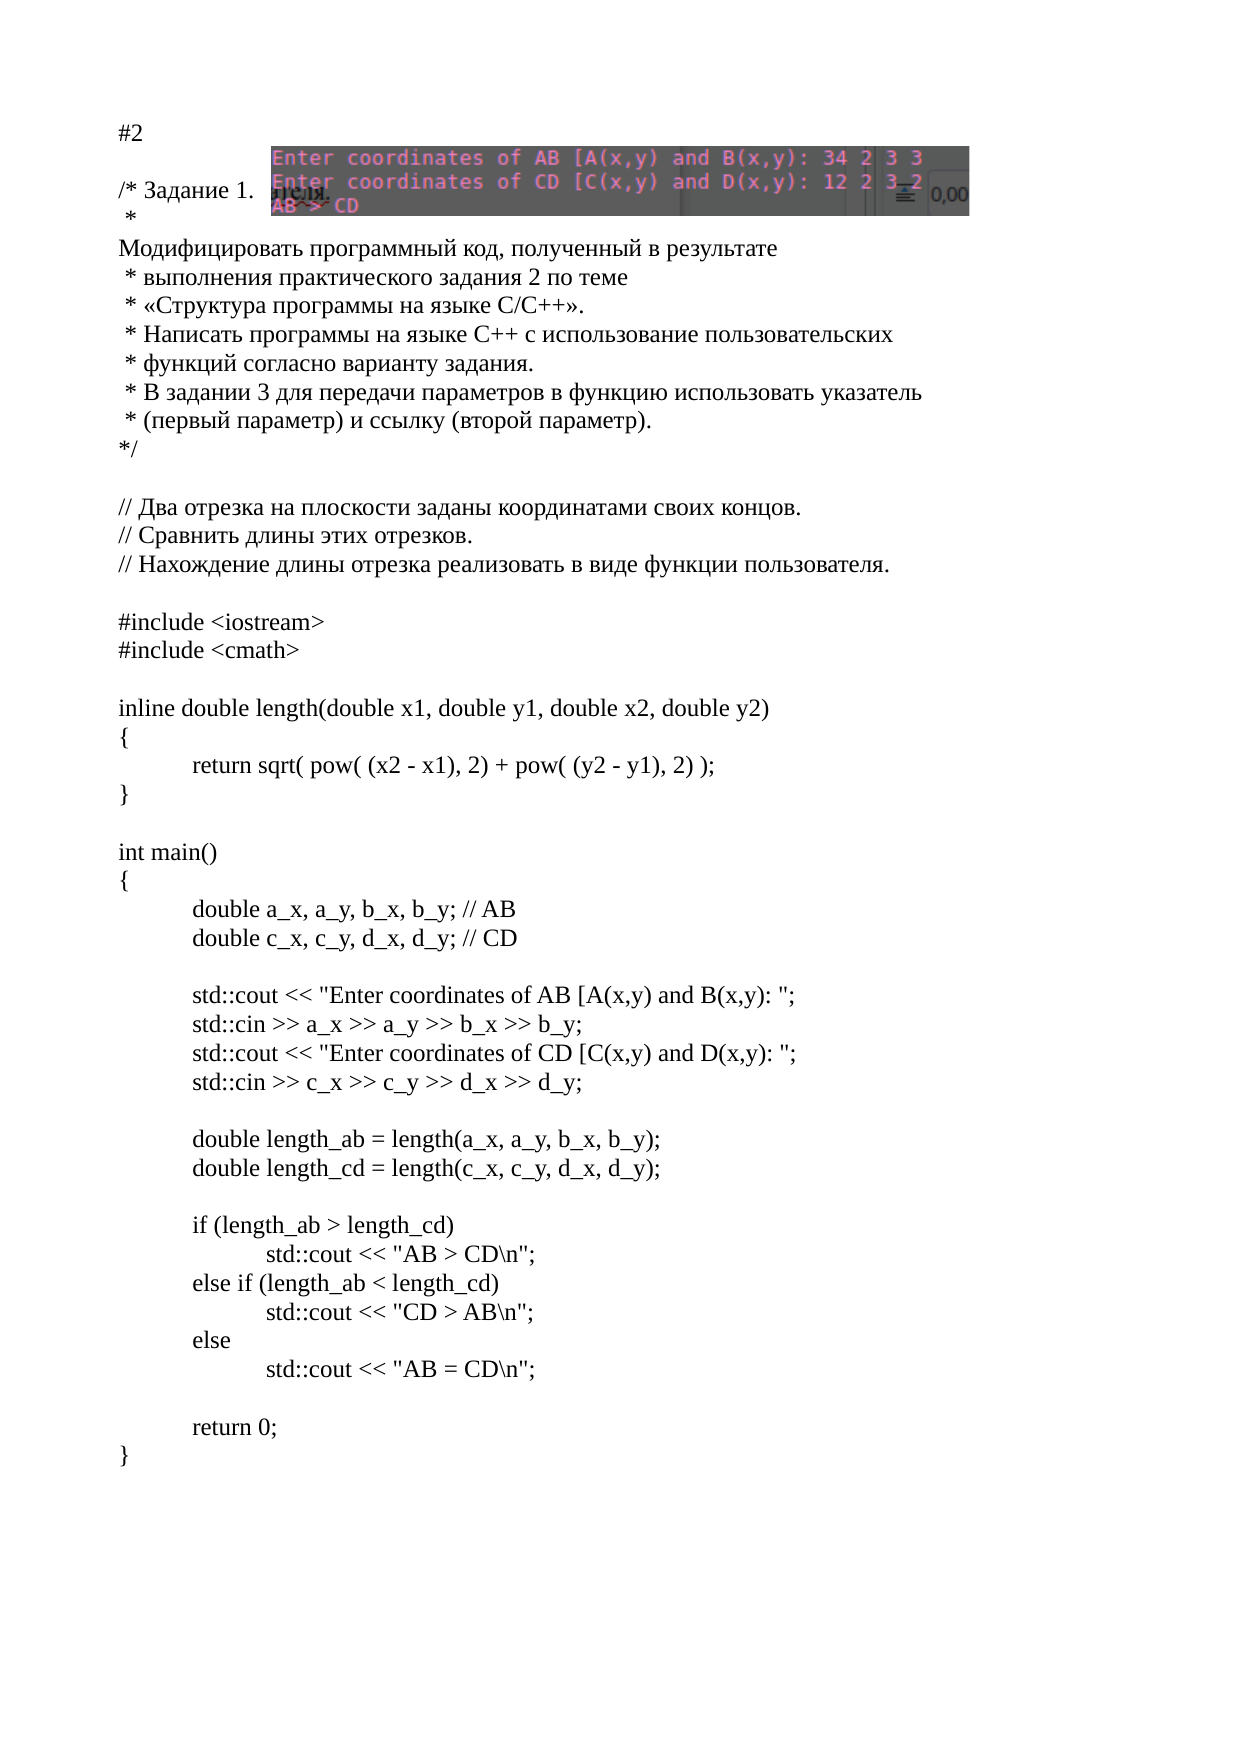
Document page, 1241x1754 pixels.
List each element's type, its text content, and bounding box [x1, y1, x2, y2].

text #include <cmath> [118, 636, 1122, 664]
text */ [118, 434, 1122, 463]
text * Написать программы на языке С++ с использование пользовательских [118, 319, 1122, 348]
text * (первый параметр) и ссылку (второй параметр). [118, 406, 1122, 434]
text else if (length_ab < length_cd) [118, 1268, 1122, 1297]
text std::cout << "Enter coordinates of CD [C(x,y) and D(x,y): "; [118, 1038, 1122, 1067]
text * функций согласно варианту задания. [118, 348, 1122, 377]
text /* Задание 1. [118, 176, 271, 204]
text #include <iostream> [118, 607, 1122, 636]
text if (length_ab > length_cd) [118, 1211, 1122, 1239]
text // Нахождение длины отрезка реализовать в виде функции пользователя. [118, 549, 1122, 578]
text { [118, 722, 1122, 751]
text std::cin >> a_x >> a_y >> b_x >> b_y; [118, 1009, 1122, 1038]
text std::cout << "Enter coordinates of AB [A(x,y) and B(x,y): "; [118, 981, 1122, 1009]
text else [118, 1326, 1122, 1354]
text int main() [118, 837, 1122, 866]
text #2 [118, 118, 1122, 147]
text { [118, 866, 1122, 894]
text * «Структура программы на языке С/С++». [118, 291, 1122, 319]
text std::cout << "AB > CD\n"; [118, 1239, 1122, 1268]
text * В задании 3 для передачи параметров в функцию использовать указатель [118, 377, 1122, 406]
text * Модифицировать программный код, полученный в результате [118, 204, 1122, 262]
picture [271, 146, 970, 216]
text double length_ab = length(a_x, a_y, b_x, b_y); [118, 1124, 1122, 1153]
text double c_x, c_y, d_x, d_y; // CD [118, 923, 1122, 952]
text std::cout << "CD > AB\n"; [118, 1297, 1122, 1326]
text double a_x, a_y, b_x, b_y; // AB [118, 894, 1122, 923]
text inline double length(double x1, double y1, double x2, double y2) [118, 693, 1122, 722]
text return sqrt( pow( (x2 - x1), 2) + pow( (y2 - y1), 2) ); [118, 751, 1122, 779]
text // Сравнить длины этих отрезков. [118, 521, 1122, 549]
text std::cout << "AB = CD\n"; [118, 1354, 1122, 1383]
text std::cin >> c_x >> c_y >> d_x >> d_y; [118, 1067, 1122, 1096]
text * выполнения практического задания 2 по теме [118, 262, 1122, 291]
text } [118, 1441, 1122, 1469]
text double length_cd = length(c_x, c_y, d_x, d_y); [118, 1153, 1122, 1182]
text // Два отрезка на плоскости заданы координатами своих концов. [118, 492, 1122, 521]
text [970, 176, 1122, 204]
text } [118, 779, 1122, 808]
text return 0; [118, 1412, 1122, 1441]
